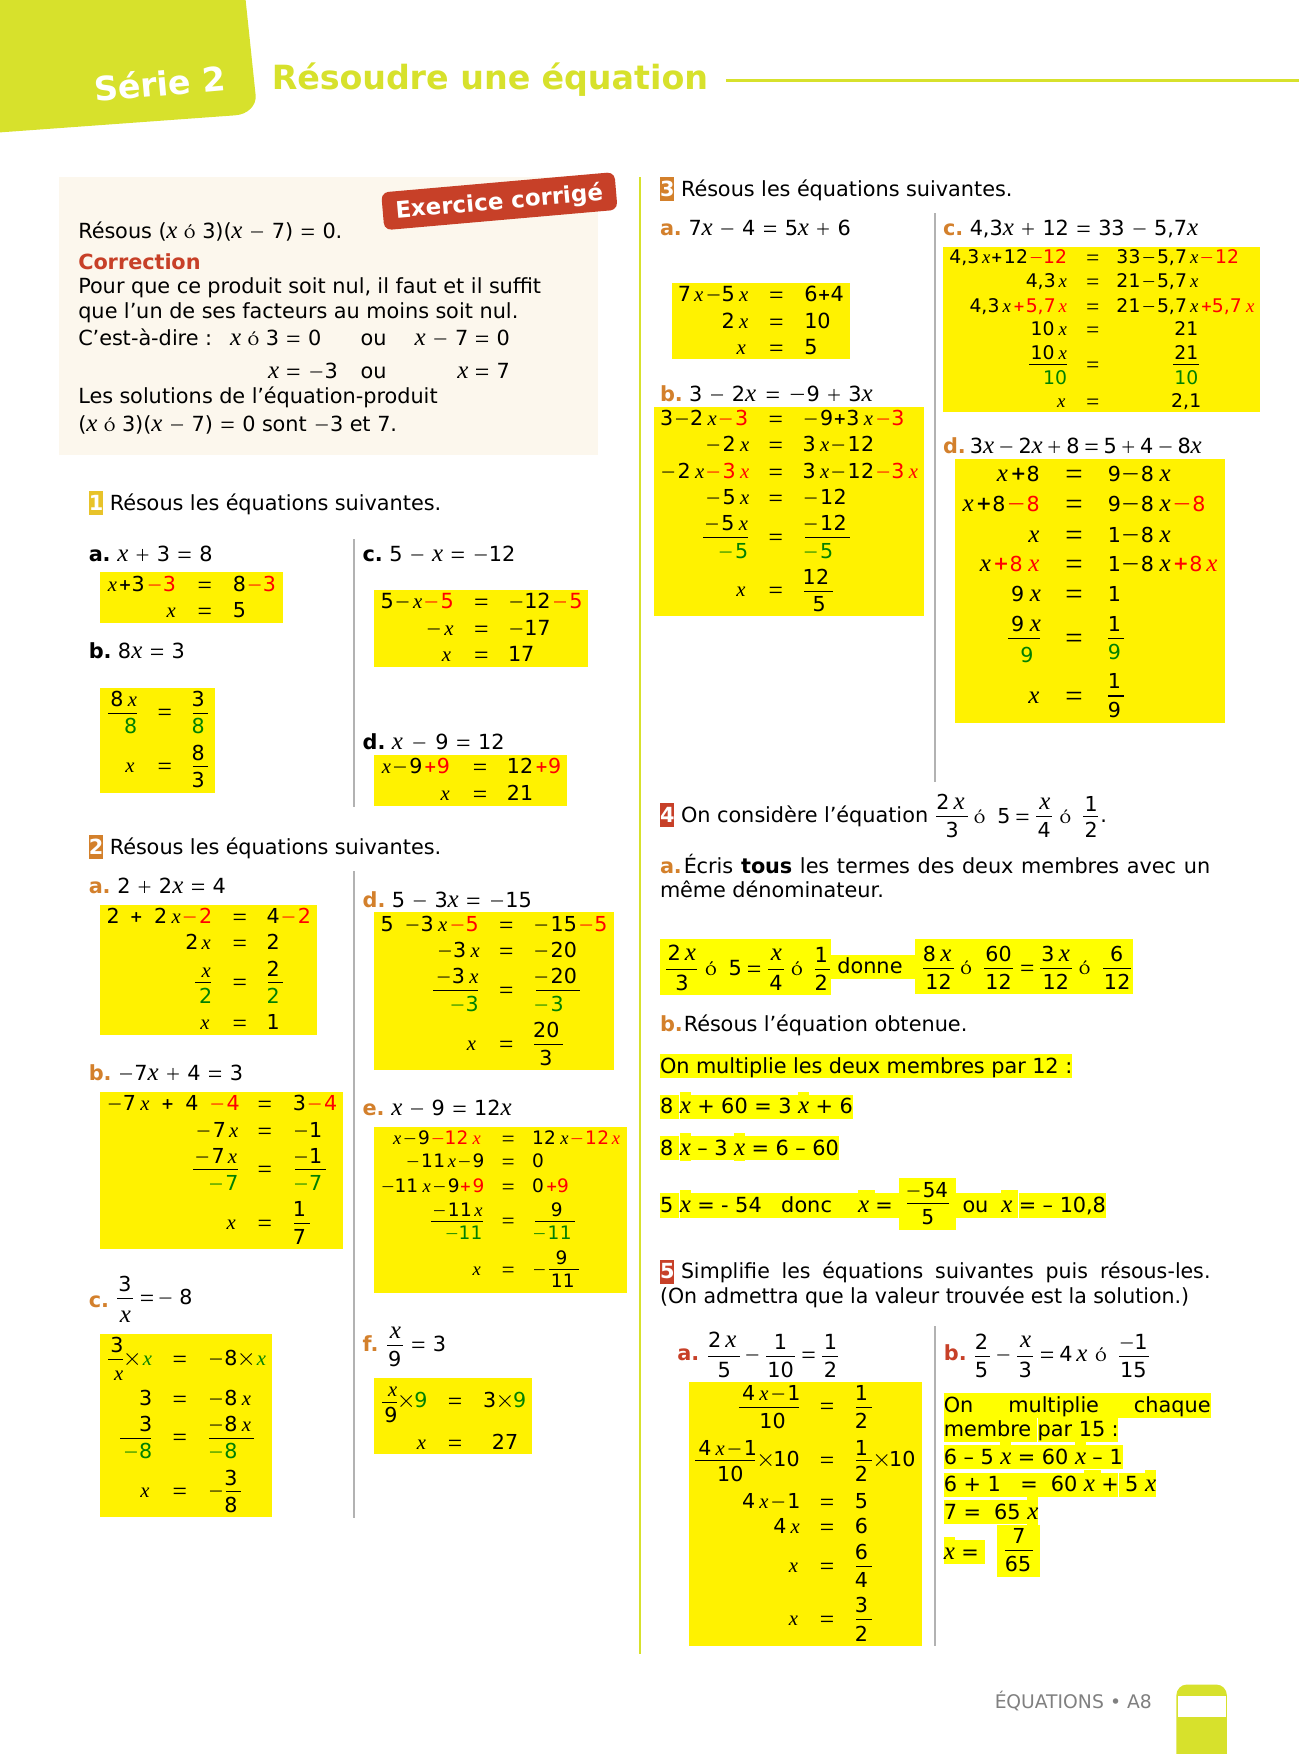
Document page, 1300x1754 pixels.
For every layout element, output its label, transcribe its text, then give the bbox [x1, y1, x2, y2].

subtitle c. 5 ─ x  ─12 [362, 539, 619, 566]
subtitle a. x  3  8 [88, 539, 345, 566]
subtitle f.  3 [362, 1317, 619, 1372]
list Résous l’équation obtenue. [660, 1012, 1211, 1037]
list [1040, 1525, 1211, 1577]
subtitle Résous les équations suivantes. [674, 177, 1211, 201]
text x  ─3 ou x  7 Les solutions de l’équation-produit (x  3)(x ─ 7)  0 sont ─3 et 7. [78, 357, 579, 436]
text b. 3 ─ 2x  ─9  3x [660, 365, 927, 407]
text d. 3x ─ 2x  8  5  4 ─ 8x [943, 418, 1260, 459]
list Écris tous les termes des deux membres avec un même dénominateur. [660, 854, 1211, 903]
list ou x = – 10,8 [956, 1178, 1211, 1230]
list x = [944, 1525, 997, 1577]
list 7 = 65 x [944, 1497, 1211, 1525]
subtitle Simplifie les équations suivantes puis résous-les. (On admettra que la valeur trouvée est la solution.) [660, 1259, 1211, 1308]
subtitle e. x ─ 9  12x [362, 1093, 619, 1121]
list On multiplie les deux membres par 12 : [660, 1037, 1211, 1078]
text Résous (x  3)(x ─ 7)  0. [78, 217, 579, 244]
subtitle c. 4,3x  12  33 ─ 5,7x [943, 213, 1260, 241]
text Pour que ce produit soit nul, il faut et il suffit que l’un de ses facteurs au moins soit nul. [78, 274, 579, 323]
subtitle c. [88, 1273, 345, 1328]
text Correction [78, 250, 579, 274]
subtitle Résous les équations suivantes. [103, 491, 619, 515]
subtitle On considère l’équation . [660, 787, 1211, 842]
list On multiplie chaque membre par 15 : [1118, 1418, 1211, 1442]
list 8 x + 60 = 3 x + 6 [660, 1078, 1211, 1119]
list donne [831, 939, 1211, 995]
subtitle a. 2  2x  4 [88, 871, 345, 899]
text d. x ─ 9  12 [362, 714, 619, 755]
subtitle b. ─7x  4  3 [88, 1058, 345, 1086]
subtitle a. 7x ─ 4  5x  6 [660, 213, 927, 241]
text d. 5 ─ 3x  ─15 [362, 871, 619, 912]
list 6 – 5 x = 60 x – 1 [944, 1442, 1211, 1469]
subtitle Résous les équations suivantes. [103, 835, 619, 859]
list 6 + 1 = 60 x + 5 x [944, 1469, 1211, 1497]
list 5 x = - 54 donc x = [660, 1178, 899, 1230]
list 8 x – 3 x = 6 – 60 [660, 1119, 1211, 1161]
text b. 8x  3 [88, 623, 345, 664]
text C’est-à-dire : x  3  0 ou x ─ 7  0 [78, 323, 579, 351]
